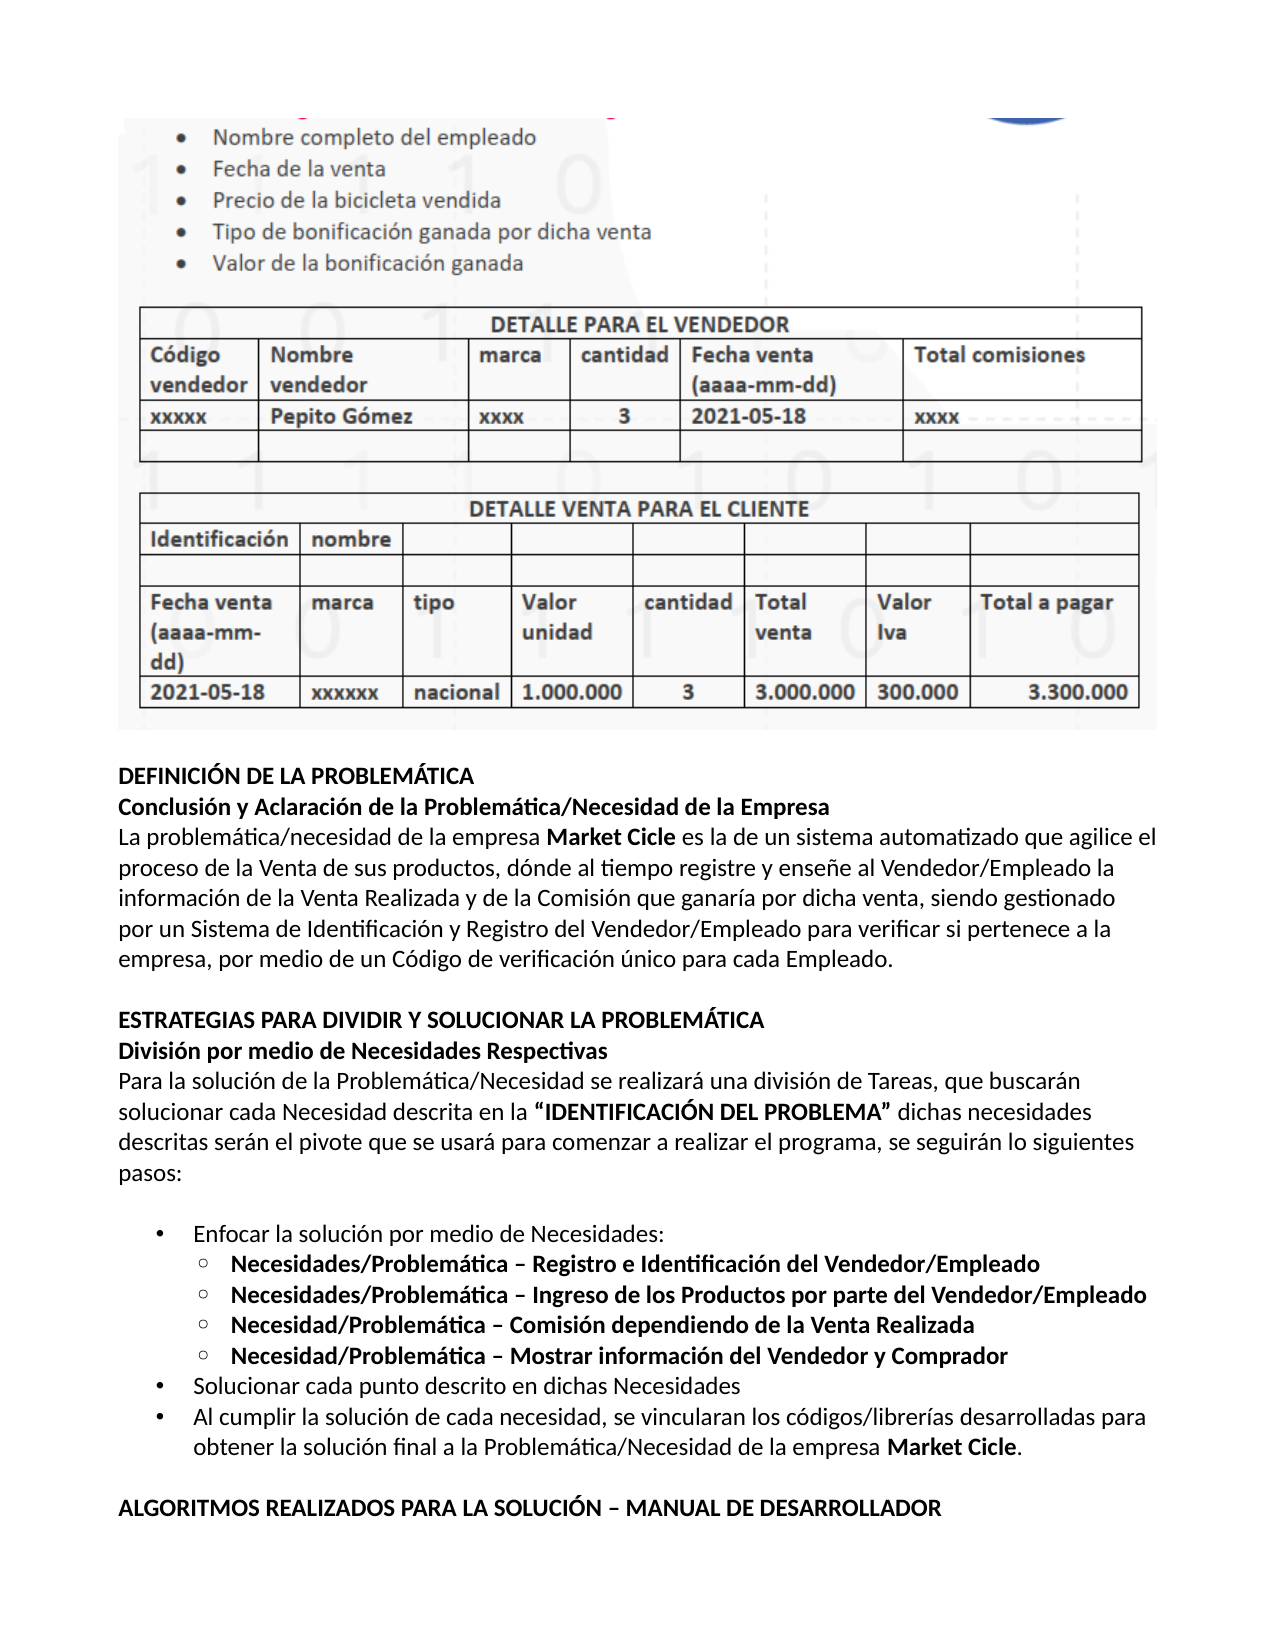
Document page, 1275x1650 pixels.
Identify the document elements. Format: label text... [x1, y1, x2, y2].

list Necesidades/Problemática – Registro e Identificación del Vendedor/Empleado [193, 1248, 1157, 1279]
text Conclusión y Aclaración de la Problemática/Necesidad de la Empresa [118, 791, 1157, 821]
list Necesidad/Problemática – Mostrar información del Vendedor y Comprador [193, 1340, 1157, 1371]
text Para la solución de la Problemática/Necesidad se realizará una división de Tareas, que buscarán solucionar cada Necesidad descrita en la “IDENTIFICACIÓN DEL PROBLEMA” dichas necesidades descritas serán el pivote que se usará para comenzar a realizar el programa, se seguirán lo siguientes pasos: [118, 1065, 1157, 1187]
list Necesidades/Problemática – Ingreso de los Productos por parte del Vendedor/Empleado [193, 1279, 1157, 1309]
list Enfocar la solución por medio de Necesidades: [156, 1218, 1157, 1248]
list Al cumplir la solución de cada necesidad, se vincularan los códigos/librerías desarrolladas para obtener la solución final a la Problemática/Necesidad de la empresa Market Cicle. [156, 1401, 1157, 1462]
text ESTRATEGIAS PARA DIVIDIR Y SOLUCIONAR LA PROBLEMÁTICA [118, 1004, 1157, 1035]
text La problemática/necesidad de la empresa Market Cicle es la de un sistema automatizado que agilice el proceso de la Venta de sus productos, dónde al tiempo registre y enseñe al Vendedor/Empleado la información de la Venta Realizada y de la Comisión que ganaría por dicha venta, siendo gestionado por un Sistema de Identificación y Registro del Vendedor/Empleado para verificar si pertenece a la empresa, por medio de un Código de verificación único para cada Empleado. [118, 821, 1157, 974]
list Solucionar cada punto descrito en dichas Necesidades [156, 1371, 1157, 1401]
text ALGORITMOS REALIZADOS PARA LA SOLUCIÓN – MANUAL DE DESARROLLADOR [118, 1493, 1157, 1523]
list Necesidad/Problemática – Comisión dependiendo de la Venta Realizada [193, 1309, 1157, 1340]
text División por medio de Necesidades Respectivas [118, 1035, 1157, 1065]
picture [118, 118, 1157, 730]
text DEFINICIÓN DE LA PROBLEMÁTICA [118, 760, 1157, 791]
